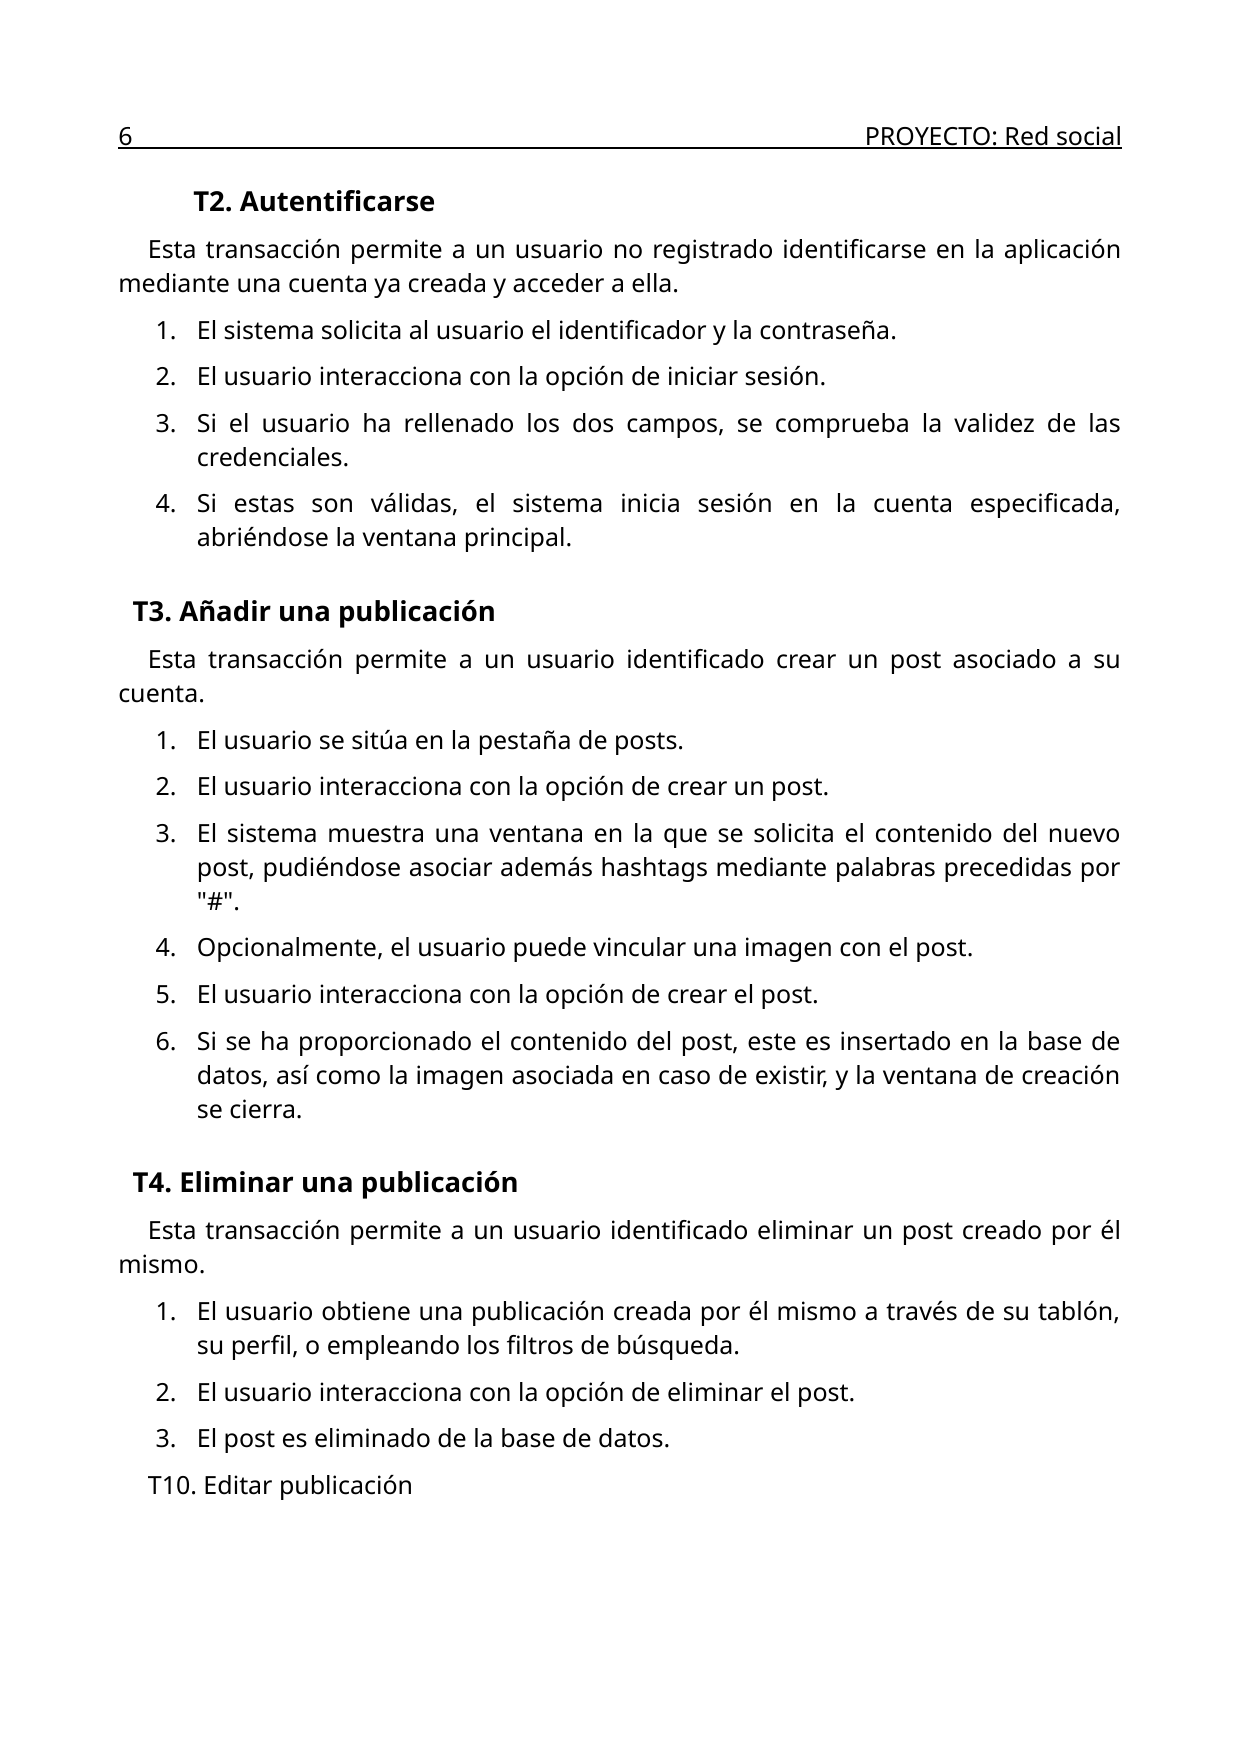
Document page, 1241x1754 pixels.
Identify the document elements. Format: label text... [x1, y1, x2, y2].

list El sistema solicita al usuario el identificador y la contraseña. [155, 312, 1122, 346]
subtitle T4. Eliminar una publicación [118, 1163, 1122, 1200]
text Esta transacción permite a un usuario identificado crear un post asociado a su cuenta. [118, 642, 1122, 710]
subtitle T3. Añadir una publicación [118, 592, 1122, 629]
list El post es eliminado de la base de datos. [155, 1421, 1122, 1455]
list Si el usuario ha rellenado los dos campos, se comprueba la validez de las credenciales. [155, 405, 1122, 473]
text Esta transacción permite a un usuario identificado eliminar un post creado por él mismo. [118, 1213, 1122, 1281]
list El usuario interacciona con la opción de crear el post. [155, 977, 1122, 1011]
list El usuario se sitúa en la pestaña de posts. [155, 722, 1122, 756]
list Si estas son válidas, el sistema inicia sesión en la cuenta especificada, abriéndose la ventana principal. [155, 486, 1122, 554]
list El usuario interacciona con la opción de iniciar sesión. [155, 359, 1122, 393]
list El usuario interacciona con la opción de crear un post. [155, 769, 1122, 803]
text Esta transacción permite a un usuario no registrado identificarse en la aplicación mediante una cuenta ya creada y acceder a ella. [118, 232, 1122, 300]
subtitle T2. Autentificarse [118, 182, 1122, 219]
list Opcionalmente, el usuario puede vincular una imagen con el post. [155, 930, 1122, 964]
list El usuario interacciona con la opción de eliminar el post. [155, 1374, 1122, 1408]
list El usuario obtiene una publicación creada por él mismo a través de su tablón, su perfil, o empleando los filtros de búsqueda. [155, 1293, 1122, 1362]
list Si se ha proporcionado el contenido del post, este es insertado en la base de datos, así como la imagen asociada en caso de existir, y la ventana de creación se cierra. [155, 1023, 1122, 1125]
text T10. Editar publicación [118, 1467, 1122, 1501]
list El sistema muestra una ventana en la que se solicita el contenido del nuevo post, pudiéndose asociar además hashtags mediante palabras precedidas por "#". [155, 815, 1122, 918]
